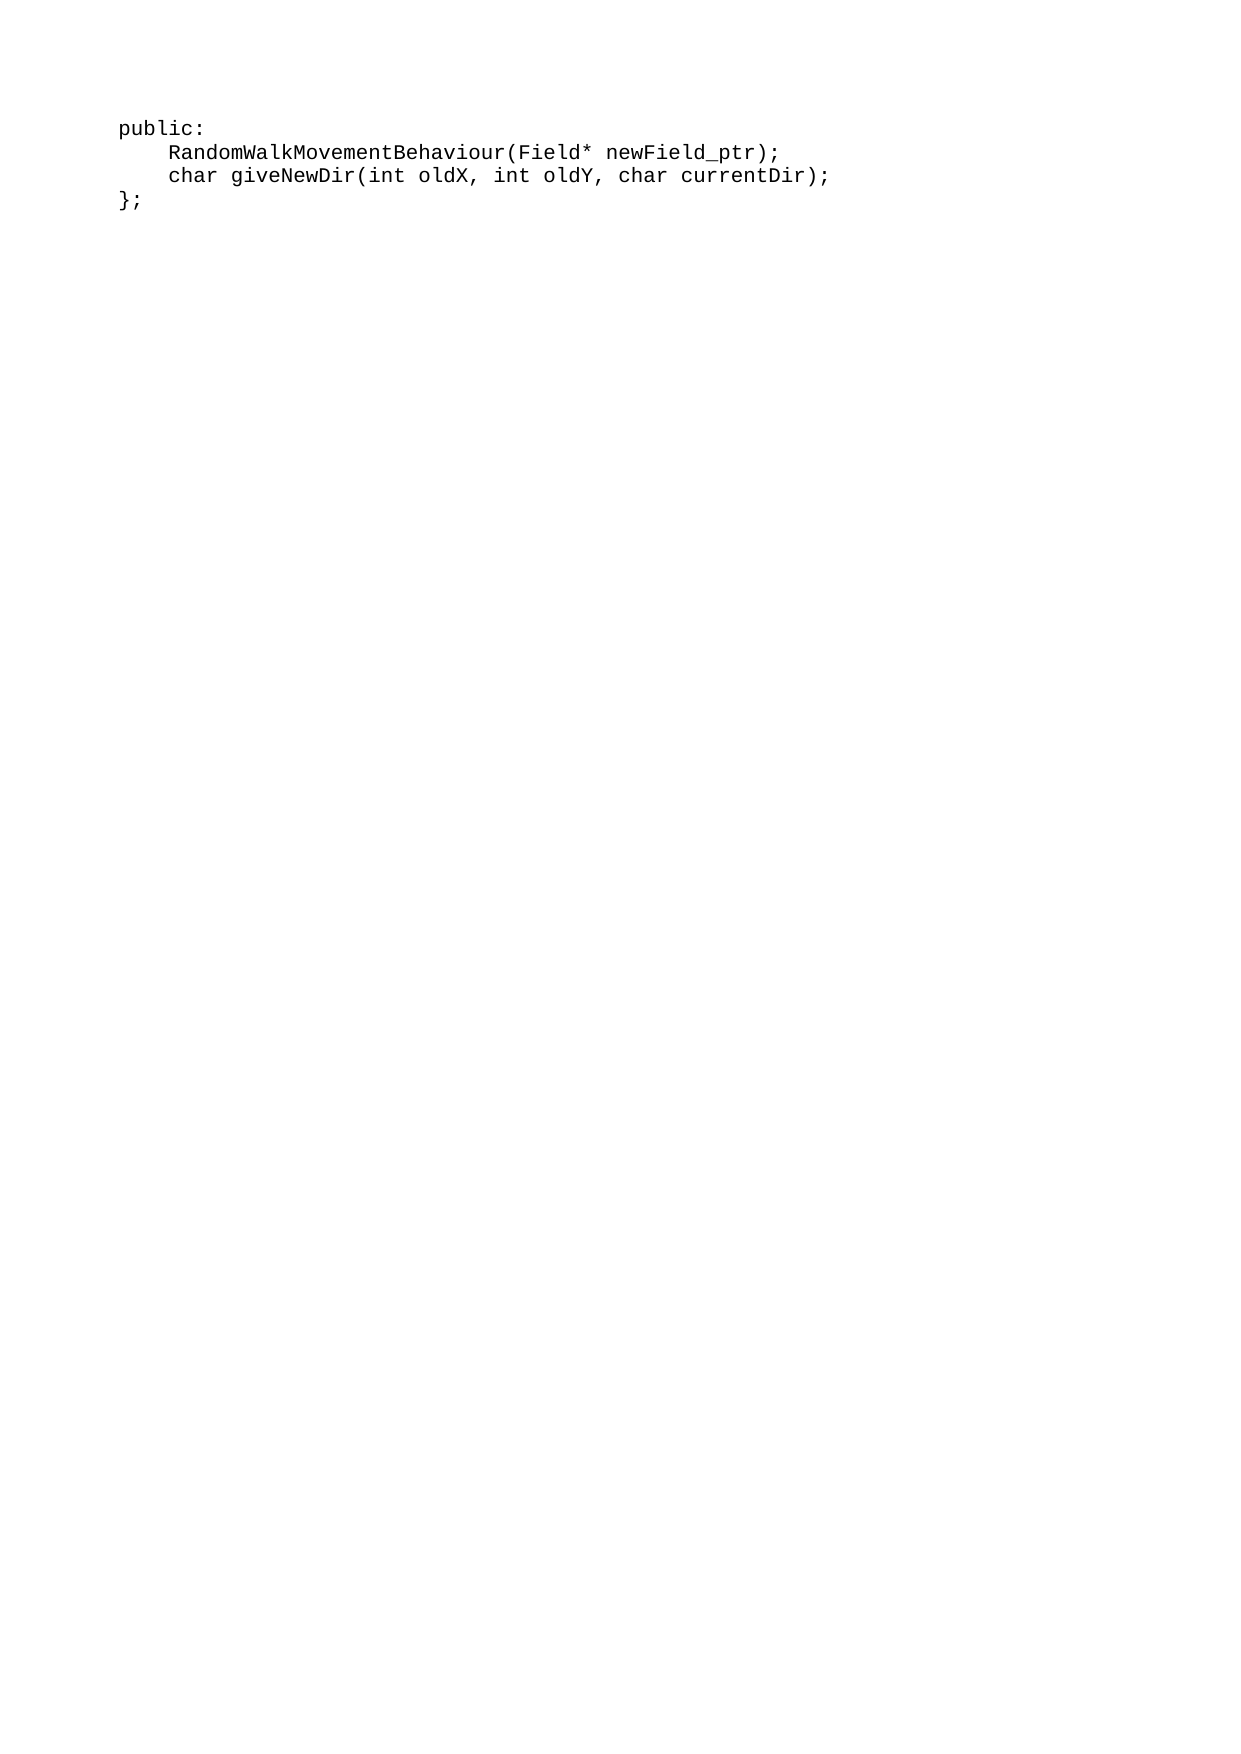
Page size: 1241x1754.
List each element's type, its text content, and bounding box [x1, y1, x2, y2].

text char giveNewDir(int oldX, int oldY, char currentDir); [118, 165, 1122, 189]
text RandomWalkMovementBehaviour(Field* newField_ptr); [118, 142, 1122, 165]
text }; [118, 189, 1122, 213]
text public: [118, 118, 1122, 142]
